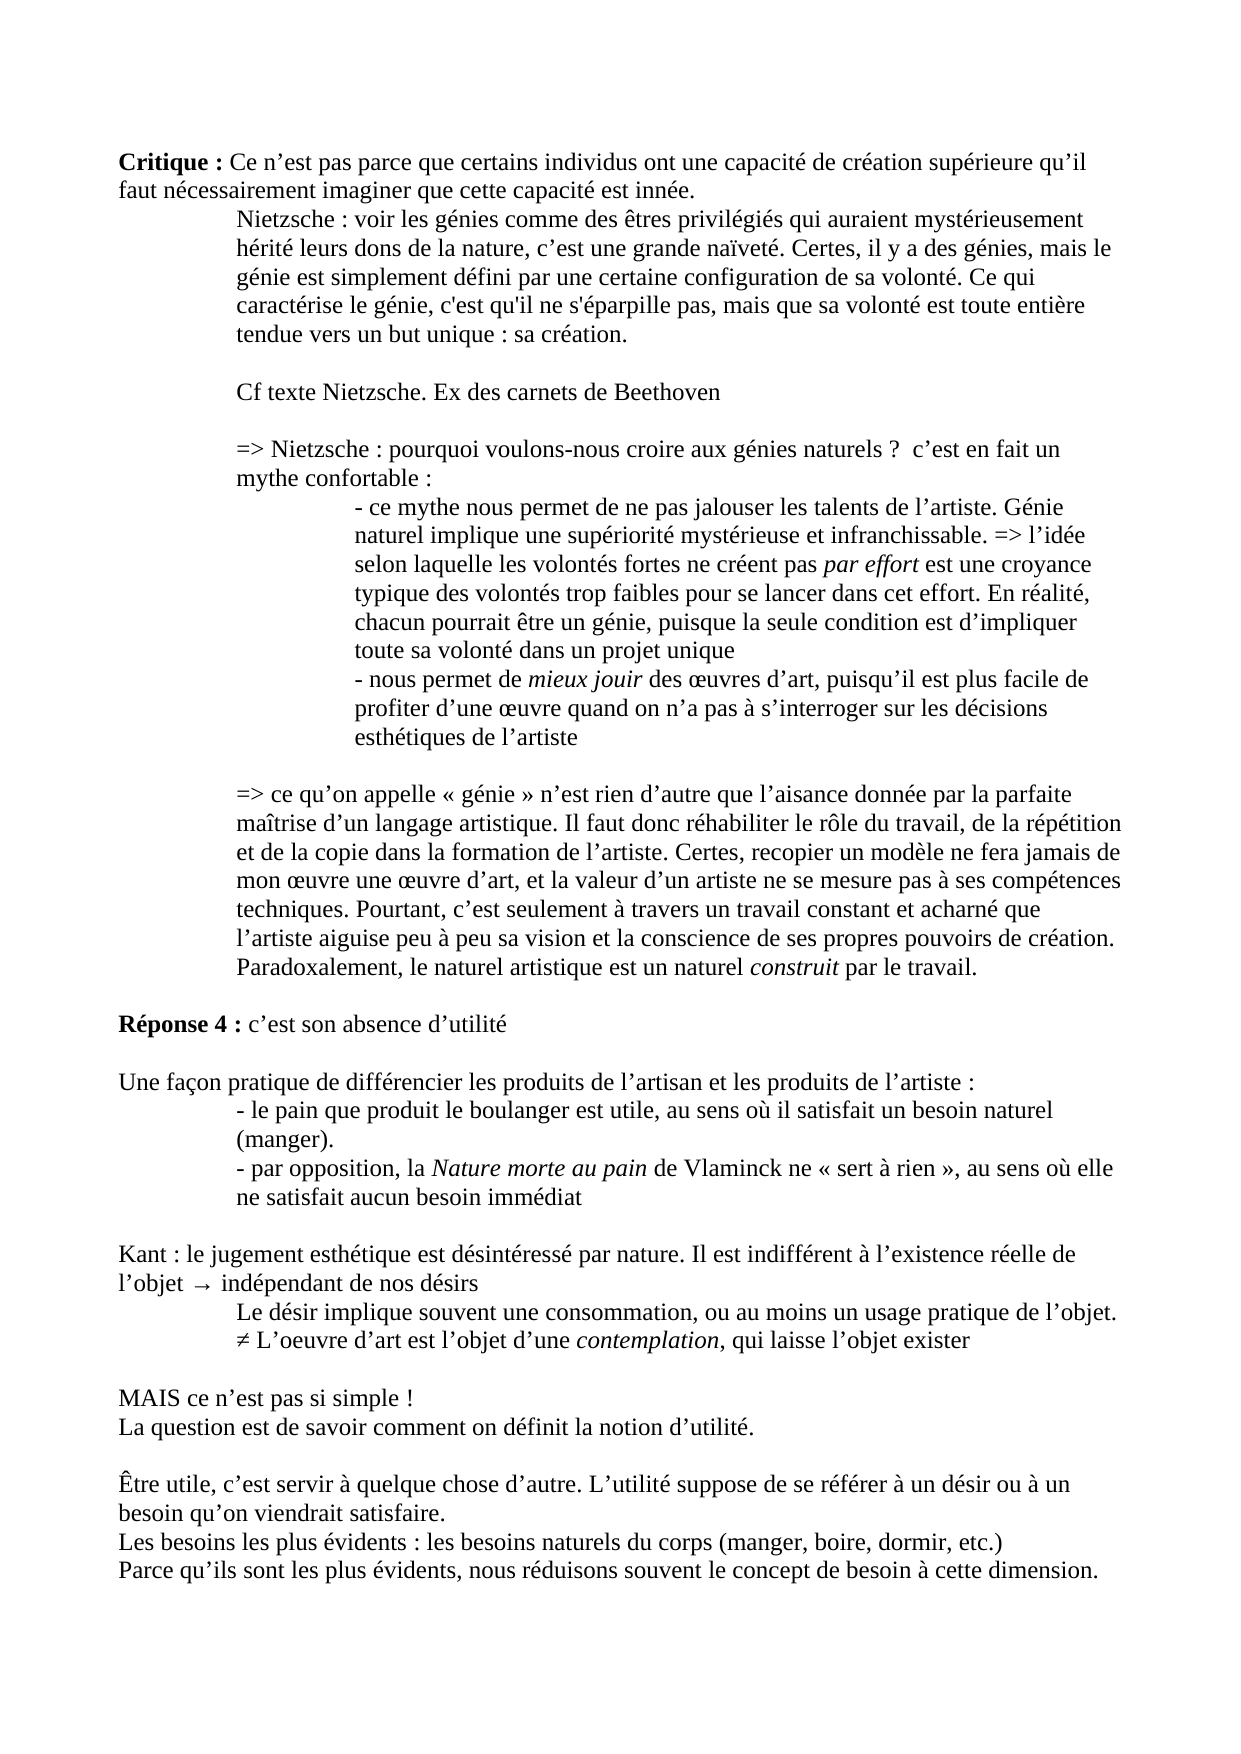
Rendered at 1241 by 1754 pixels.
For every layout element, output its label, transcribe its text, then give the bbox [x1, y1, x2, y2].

text Réponse 4 : c’est son absence d’utilité [118, 1009, 1122, 1038]
text - par opposition, la Nature morte au pain de Vlaminck ne « sert à rien », au sens où elle ne satisfait aucun besoin immédiat [236, 1153, 1122, 1211]
text Cf texte Nietzsche. Ex des carnets de Beethoven [236, 377, 1122, 406]
text Kant : le jugement esthétique est désintéressé par nature. Il est indifférent à l’existence réelle de l’objet → indépendant de nos désirs [118, 1239, 1122, 1297]
text ≠ L’oeuvre d’art est l’objet d’une contemplation, qui laisse l’objet exister [118, 1326, 1122, 1354]
text - nous permet de mieux jouir des œuvres d’art, puisqu’il est plus facile de profiter d’une œuvre quand on n’a pas à s’interroger sur les décisions esthétiques de l’artiste [354, 664, 1122, 751]
text Nietzsche : voir les génies comme des êtres privilégiés qui auraient mystérieusement hérité leurs dons de la nature, c’est une grande naïveté. Certes, il y a des génies, mais le génie est simplement défini par une certaine configuration de sa volonté. Ce qui caractérise le génie, c'est qu'il ne s'éparpille pas, mais que sa volonté est toute entière tendue vers un but unique : sa création. [236, 204, 1122, 348]
text Une façon pratique de différencier les produits de l’artisan et les produits de l’artiste : [118, 1067, 1122, 1096]
text - le pain que produit le boulanger est utile, au sens où il satisfait un besoin naturel (manger). [236, 1096, 1122, 1153]
text => ce qu’on appelle « génie » n’est rien d’autre que l’aisance donnée par la parfaite maîtrise d’un langage artistique. Il faut donc réhabiliter le rôle du travail, de la répétition et de la copie dans la formation de l’artiste. Certes, recopier un modèle ne fera jamais de mon œuvre une œuvre d’art, et la valeur d’un artiste ne se mesure pas à ses compétences techniques. Pourtant, c’est seulement à travers un travail constant et acharné que l’artiste aiguise peu à peu sa vision et la conscience de ses propres pouvoirs de création. Paradoxalement, le naturel artistique est un naturel construit par le travail. [236, 779, 1122, 981]
text Le désir implique souvent une consommation, ou au moins un usage pratique de l’objet. [118, 1297, 1122, 1326]
text Critique : Ce n’est pas parce que certains individus ont une capacité de création supérieure qu’il faut nécessairement imaginer que cette capacité est innée. [118, 147, 1122, 204]
text Les besoins les plus évidents : les besoins naturels du corps (manger, boire, dormir, etc.) [118, 1527, 1122, 1556]
text La question est de savoir comment on définit la notion d’utilité. [118, 1412, 1122, 1441]
text MAIS ce n’est pas si simple ! [118, 1383, 1122, 1412]
text Parce qu’ils sont les plus évidents, nous réduisons souvent le concept de besoin à cette dimension. [118, 1556, 1122, 1584]
text Être utile, c’est servir à quelque chose d’autre. L’utilité suppose de se référer à un désir ou à un besoin qu’on viendrait satisfaire. [118, 1469, 1122, 1527]
text - ce mythe nous permet de ne pas jalouser les talents de l’artiste. Génie naturel implique une supériorité mystérieuse et infranchissable. => l’idée selon laquelle les volontés fortes ne créent pas par effort est une croyance typique des volontés trop faibles pour se lancer dans cet effort. En réalité, chacun pourrait être un génie, puisque la seule condition est d’impliquer toute sa volonté dans un projet unique [354, 492, 1122, 664]
text => Nietzsche : pourquoi voulons-nous croire aux génies naturels ? c’est en fait un mythe confortable : [236, 434, 1122, 492]
